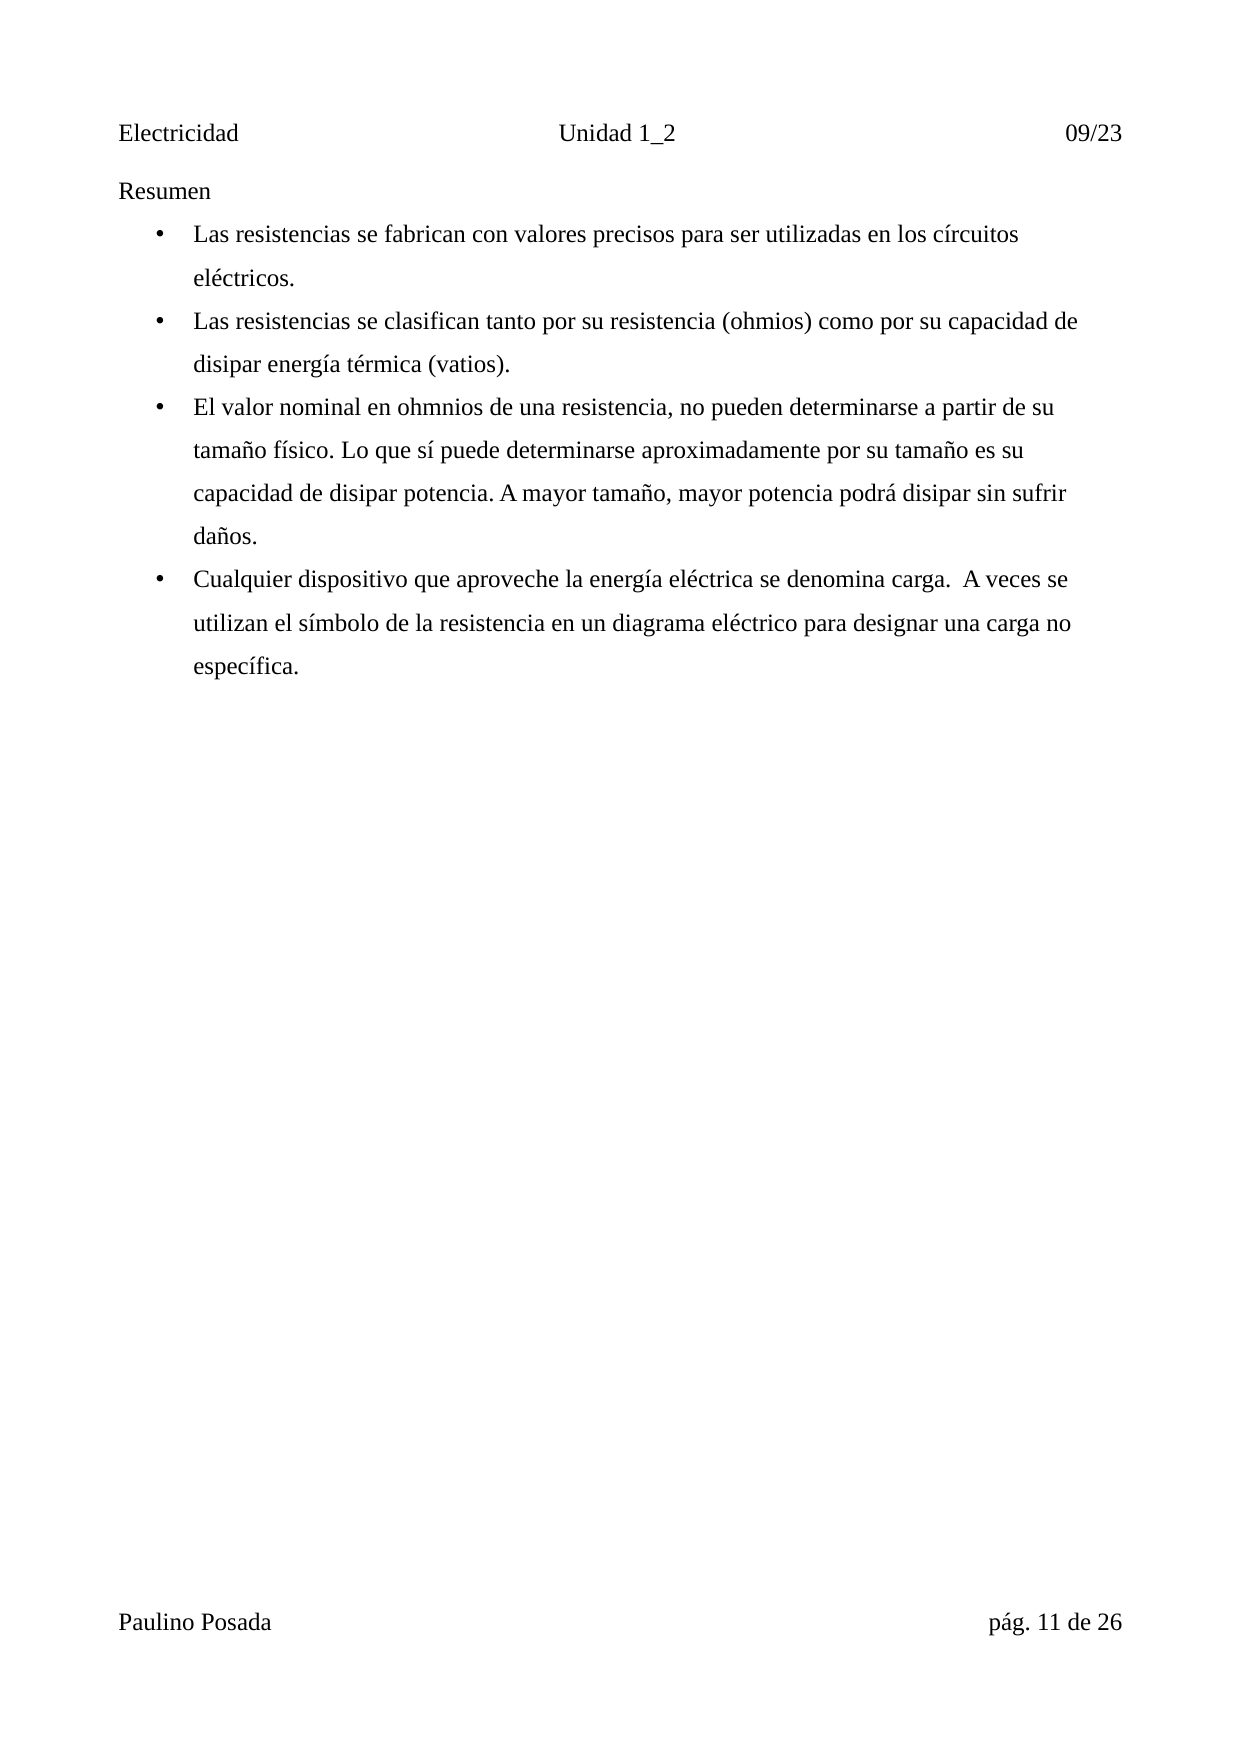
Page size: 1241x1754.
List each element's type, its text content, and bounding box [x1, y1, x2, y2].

list Las resistencias se clasifican tanto por su resistencia (ohmios) como por su capacidad de disipar energía térmica (vatios). [156, 306, 1122, 378]
list Las resistencias se fabrican con valores precisos para ser utilizadas en los círcuitos eléctricos. [156, 219, 1122, 291]
text Resumen [118, 176, 1122, 205]
list El valor nominal en ohmnios de una resistencia, no pueden determinarse a partir de su tamaño físico. Lo que sí puede determinarse aproximadamente por su tamaño es su capacidad de disipar potencia. A mayor tamaño, mayor potencia podrá disipar sin sufrir daños. [156, 392, 1122, 550]
list Cualquier dispositivo que aproveche la energía eléctrica se denomina carga. A veces se utilizan el símbolo de la resistencia en un diagrama eléctrico para designar una carga no específica. [156, 564, 1122, 679]
